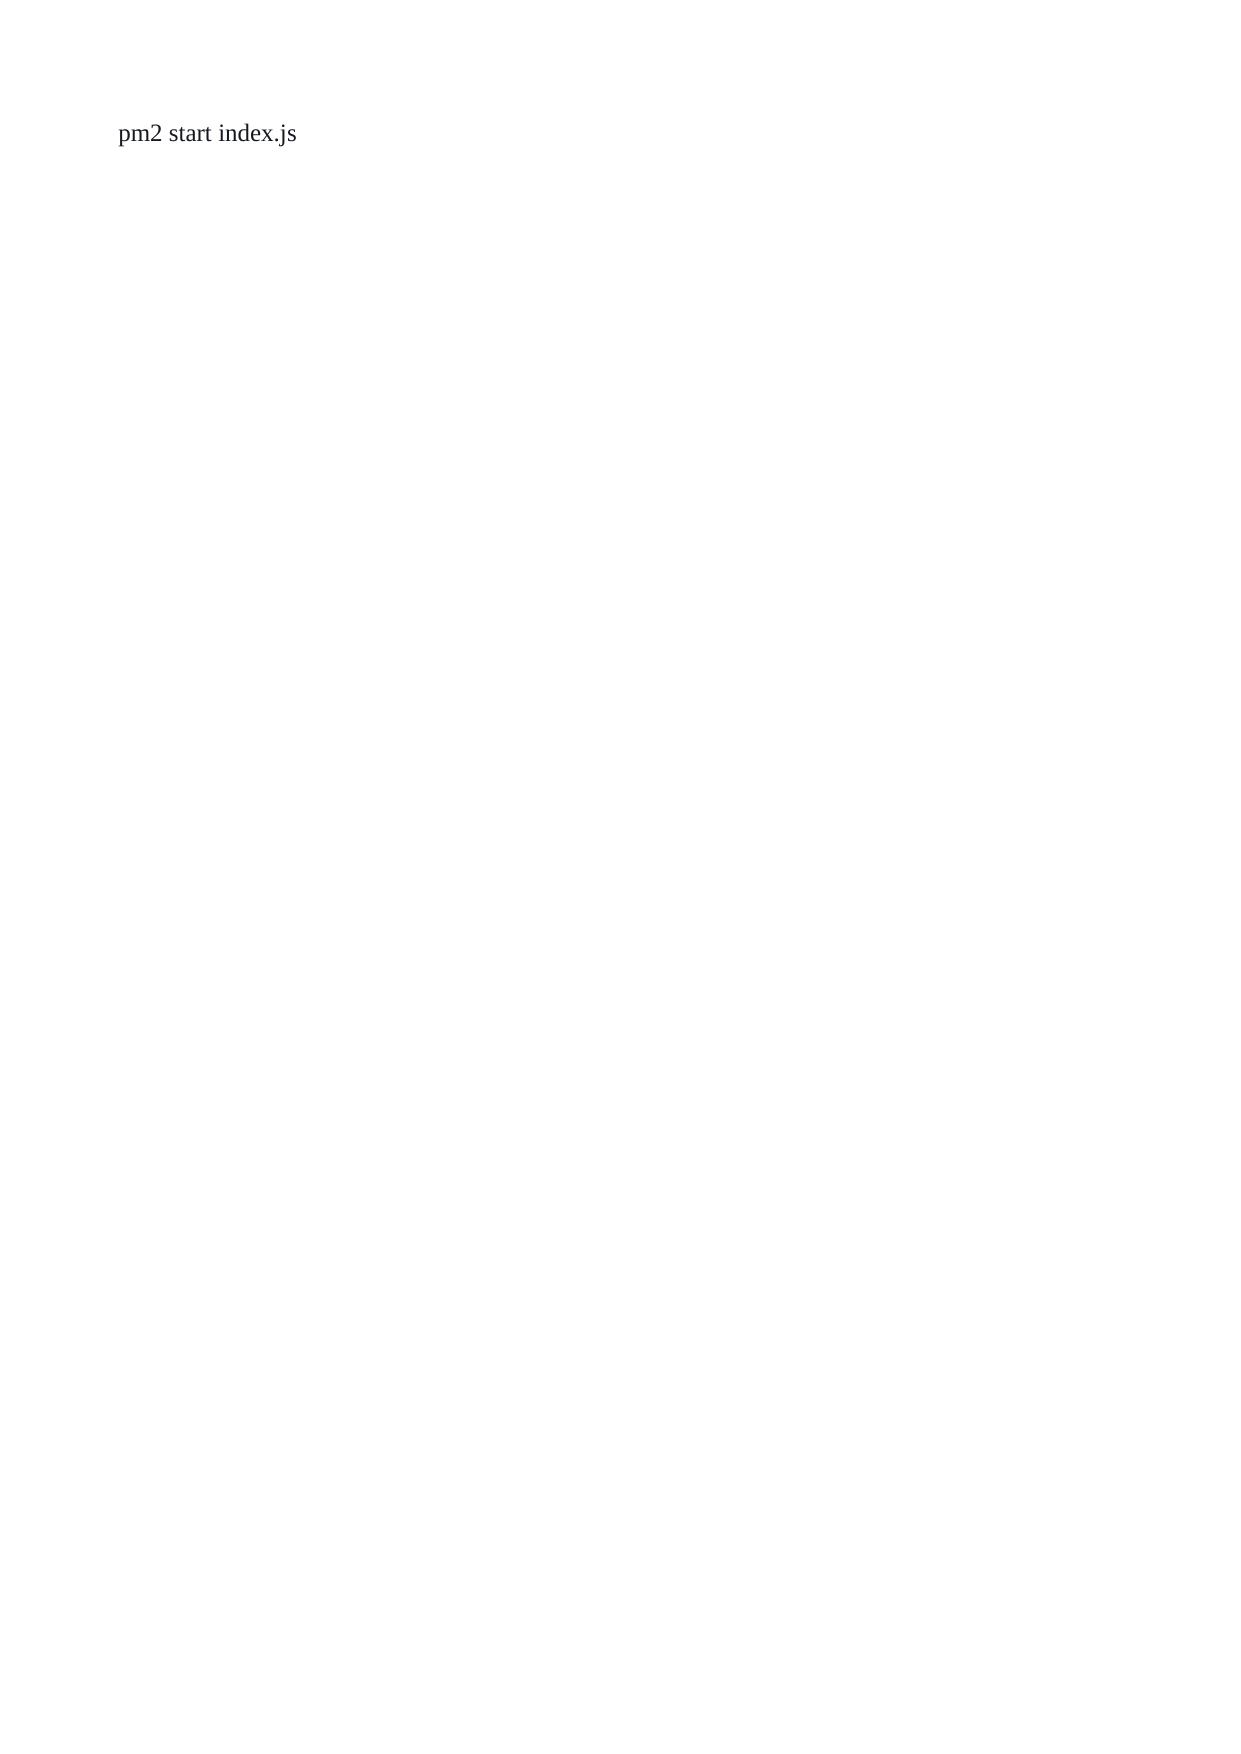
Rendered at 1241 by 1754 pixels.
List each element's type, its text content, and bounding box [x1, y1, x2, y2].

text pm2 start index.js [118, 118, 1122, 147]
